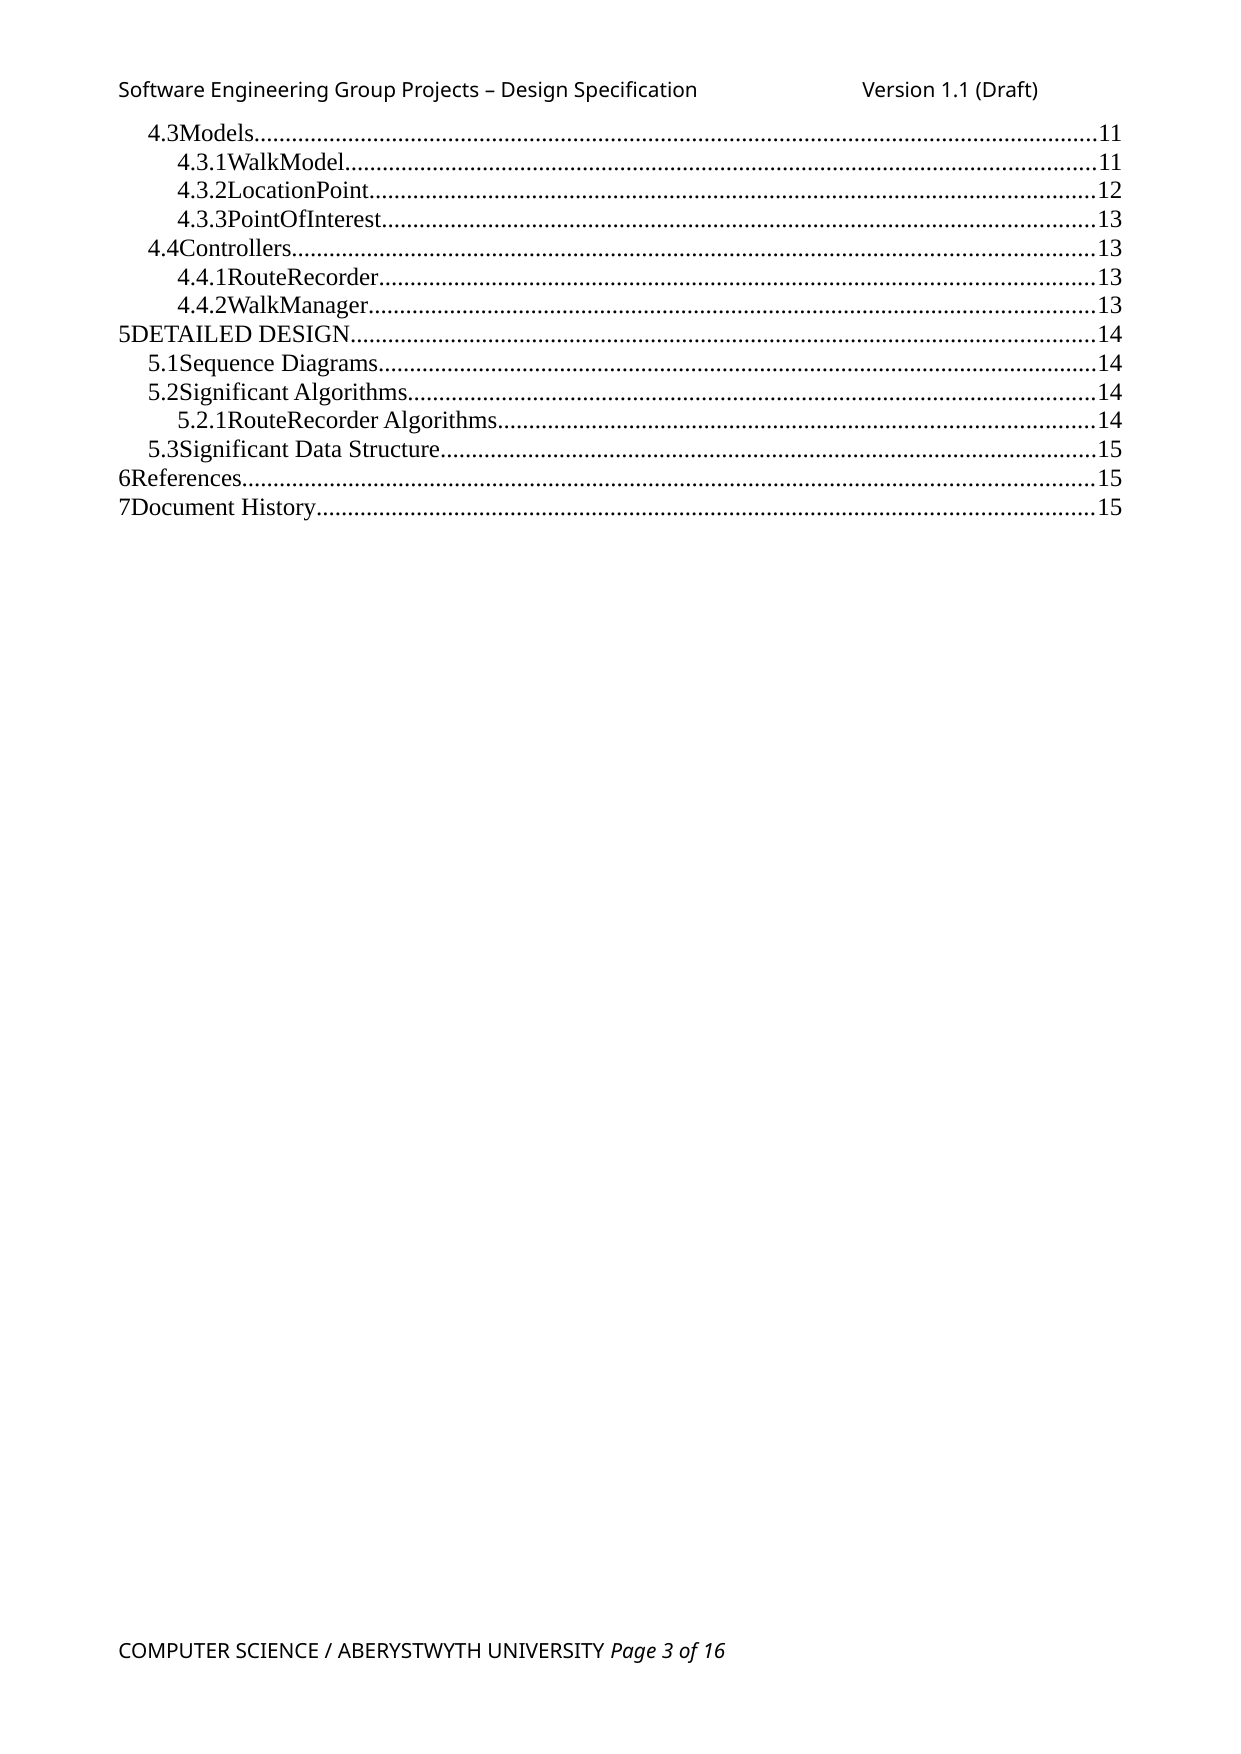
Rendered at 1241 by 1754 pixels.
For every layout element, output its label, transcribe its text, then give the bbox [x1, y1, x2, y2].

text 5.2Significant Algorithms 14 [148, 377, 1122, 406]
text 4.3.3PointOfInterest 13 [177, 204, 1122, 233]
text 5.2.1RouteRecorder Algorithms 14 [177, 406, 1122, 434]
text 4.3.2LocationPoint 12 [177, 176, 1122, 204]
text 5.1Sequence Diagrams 14 [148, 348, 1122, 377]
text 7Document History 15 [118, 492, 1122, 521]
text 4.3Models 11 [148, 118, 1122, 147]
text 5.3Significant Data Structure 15 [148, 434, 1122, 463]
text 4.4Controllers 13 [148, 233, 1122, 262]
text 4.4.1RouteRecorder 13 [177, 262, 1122, 291]
text 4.4.2WalkManager 13 [177, 291, 1122, 319]
text 4.3.1WalkModel 11 [177, 147, 1122, 176]
text 5DETAILED DESIGN 14 [118, 319, 1122, 348]
text 6References 15 [118, 463, 1122, 492]
